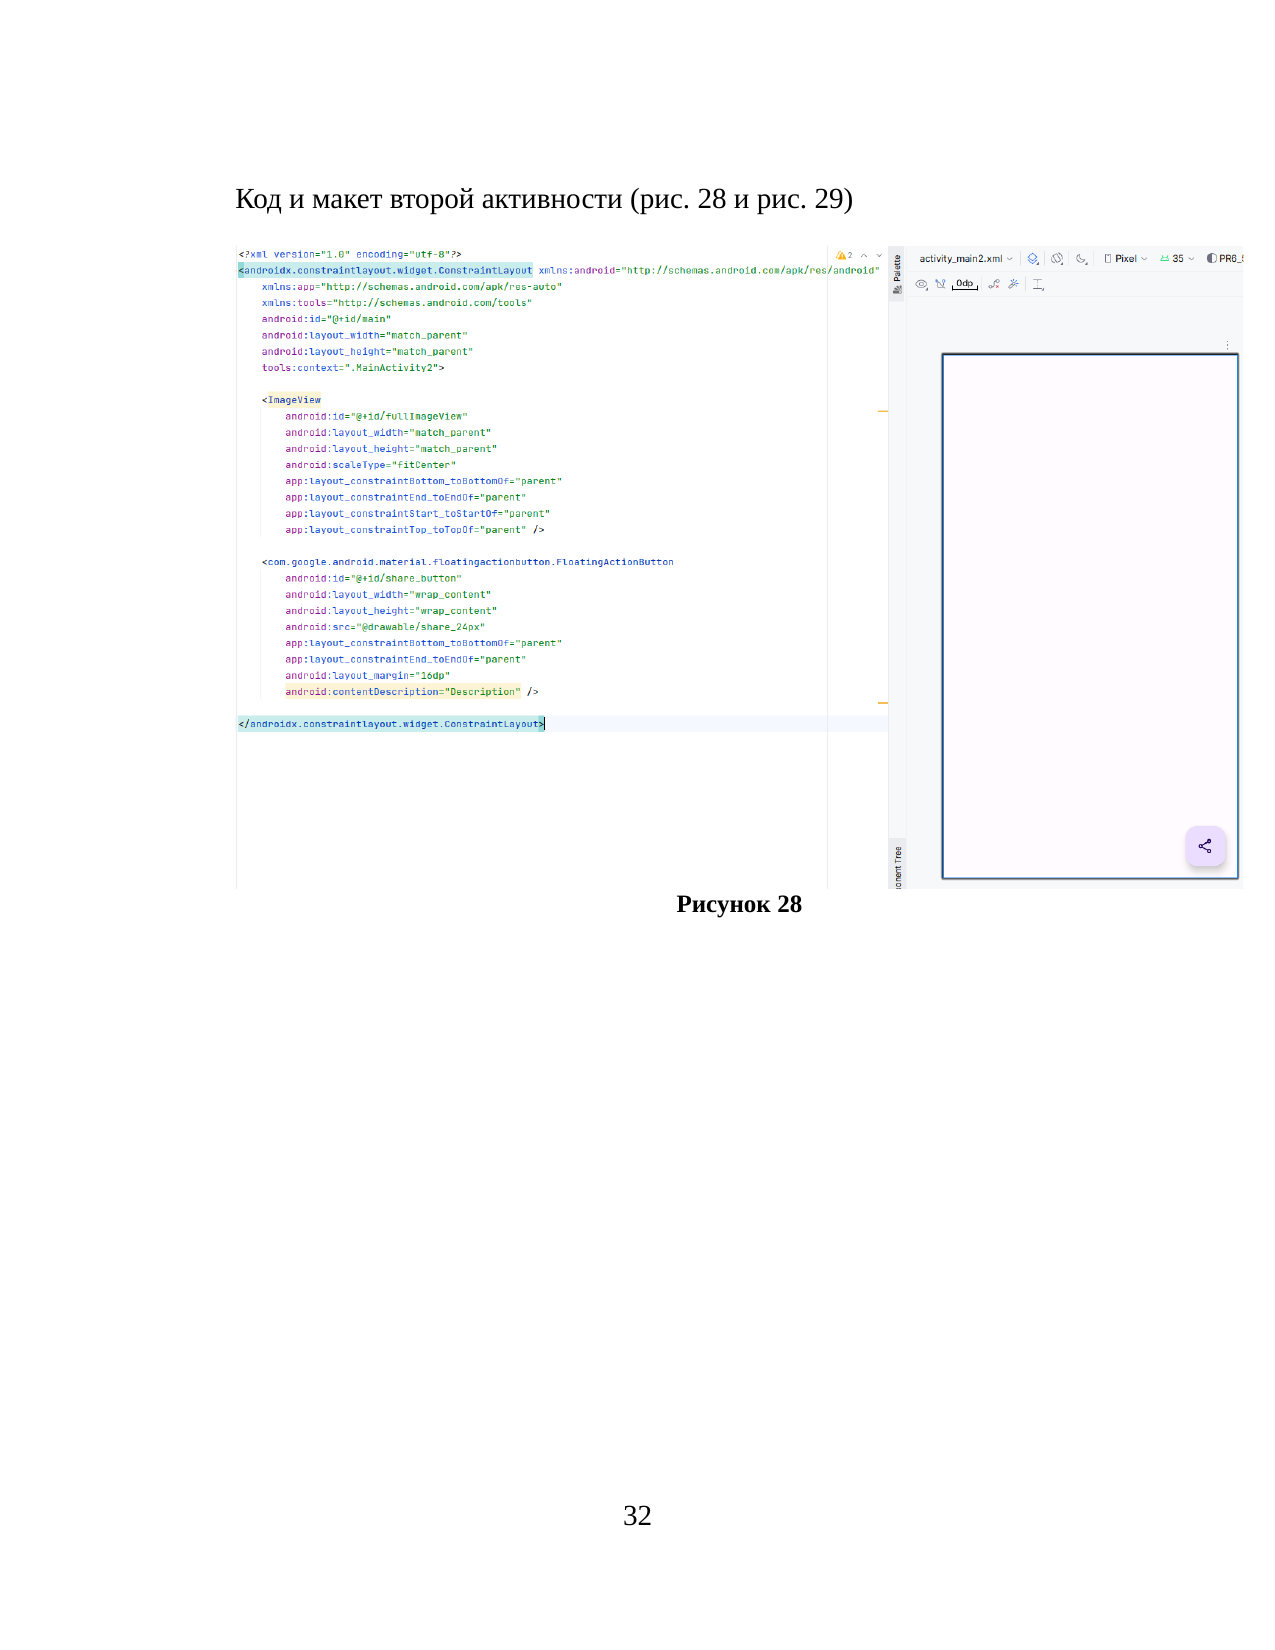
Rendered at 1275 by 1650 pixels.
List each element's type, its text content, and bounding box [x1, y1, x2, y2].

text Код и макет второй активности (рис. 28 и рис. 29) [118, 181, 1157, 215]
picture [235, 246, 1244, 889]
text Рисунок 28 [235, 889, 1243, 917]
